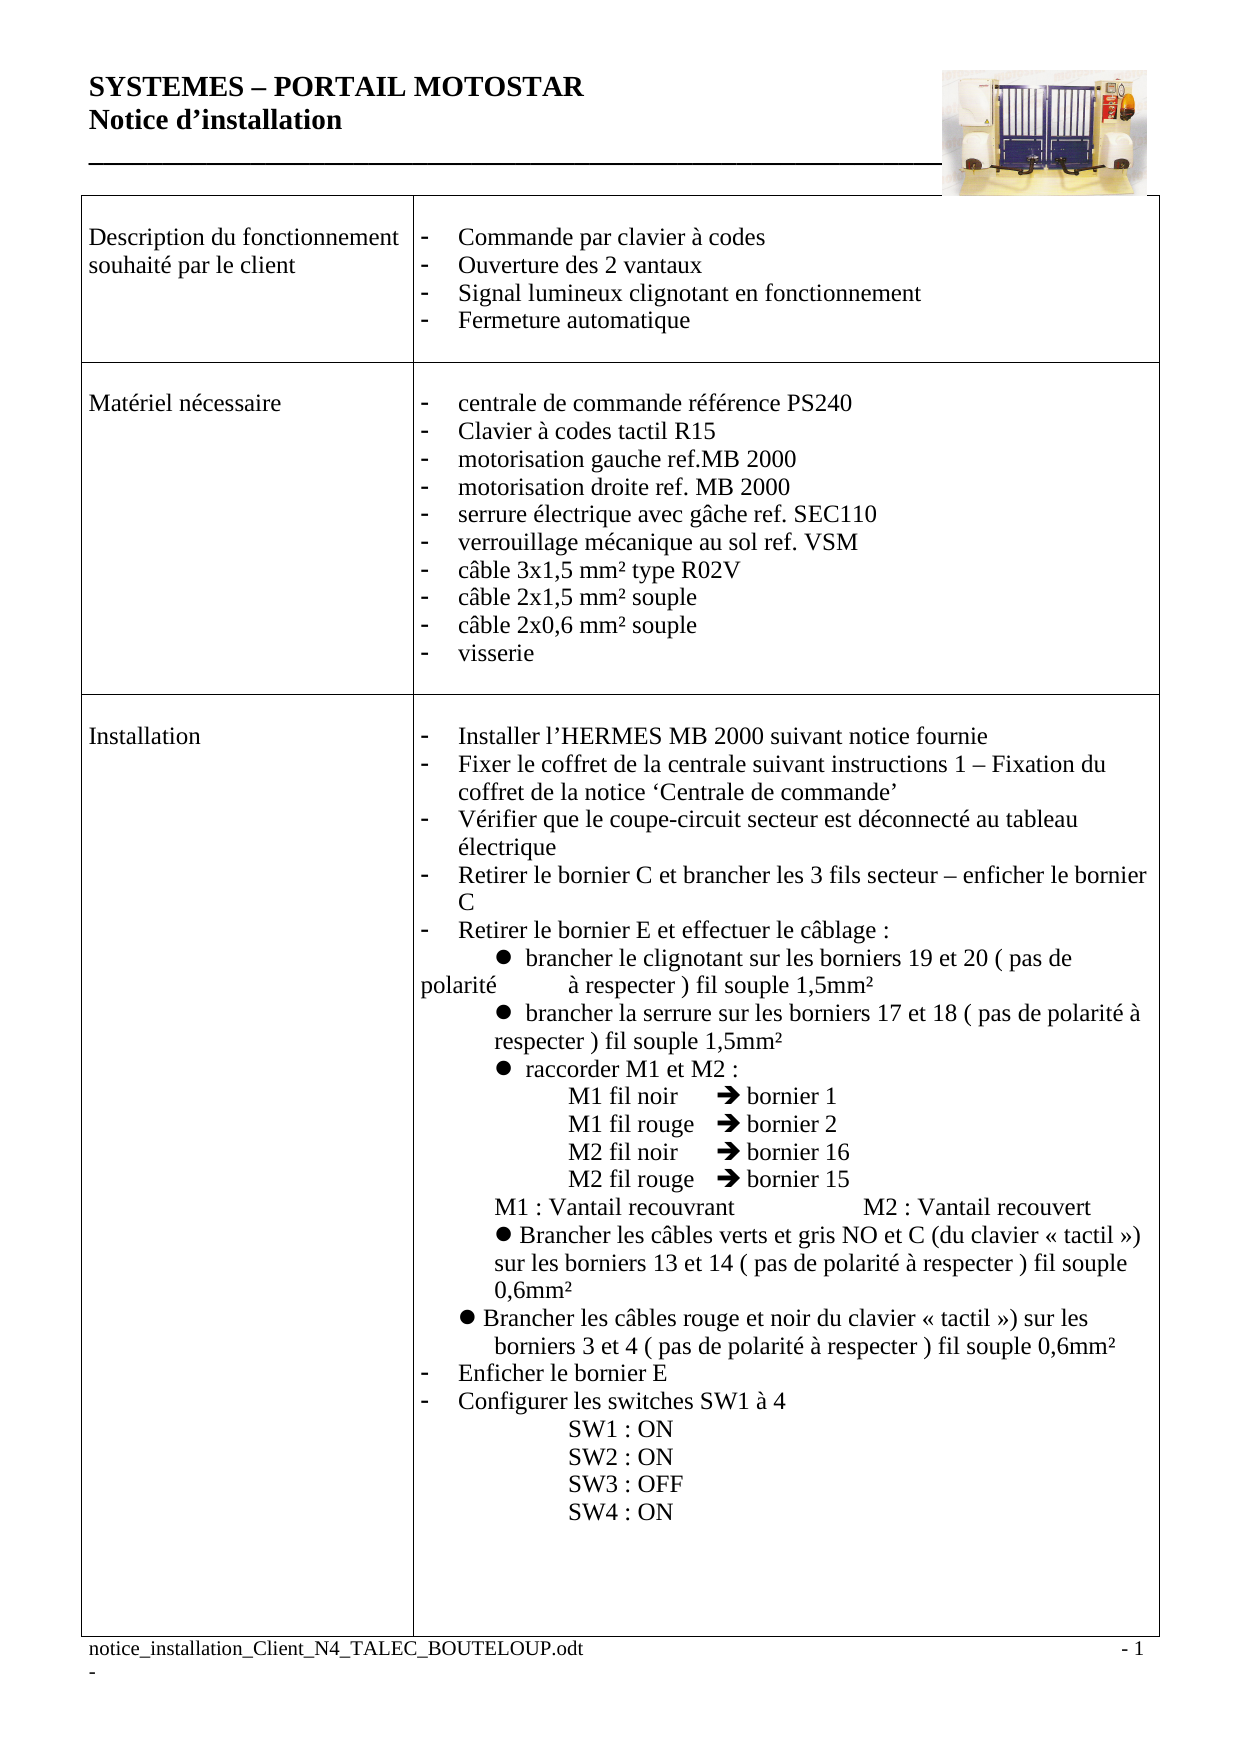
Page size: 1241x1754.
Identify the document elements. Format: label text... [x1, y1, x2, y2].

table_cell centrale de commande référence PS240 Clavier à codes tactil R15 motorisation gauche ref.MB 2000 motorisation droite ref. MB 2000 serrure électrique avec gâche ref. SEC110 verrouillage mécanique au sol ref. VSM câble 3x1,5 mm² type R02V câble 2x1,5 mm² souple câble 2x0,6 mm² souple visserie [414, 363, 1159, 694]
picture [942, 70, 1147, 196]
table_header Description du fonctionnement souhaité par le client [82, 196, 413, 362]
table_cell Matériel nécessaire [82, 363, 413, 694]
table_cell Installation [82, 695, 413, 1636]
table_header Commande par clavier à codes Ouverture des 2 vantaux Signal lumineux clignotant en fonctionnement Fermeture automatique [414, 196, 1159, 362]
table_cell Installer l’HERMES MB 2000 suivant notice fournie Fixer le coffret de la centrale suivant instructions 1 – Fixation du coffret de la notice ‘Centrale de commande’ Vérifier que le coupe-circuit secteur est déconnecté au tableau électrique Retirer le bornier C et brancher les 3 fils secteur – enficher le bornier C Retirer le bornier E et effectuer le câblage :  brancher le clignotant sur les borniers 19 et 20 ( pas de polarité à respecter ) fil souple 1,5mm²  brancher la serrure sur les borniers 17 et 18 ( pas de polarité à respecter ) fil souple 1,5mm²  raccorder M1 et M2 : M1 fil noir  bornier 1 M1 fil rouge  bornier 2 M2 fil noir  bornier 16 M2 fil rouge  bornier 15 M1 : Vantail recouvrant M2 : Vantail recouvert Brancher les câbles verts et gris NO et C (du clavier « tactil ») sur les borniers 13 et 14 ( pas de polarité à respecter ) fil souple 0,6mm² Brancher les câbles rouge et noir du clavier « tactil ») sur les borniers 3 et 4 ( pas de polarité à respecter ) fil souple 0,6mm² Enficher le bornier E Configurer les switches SW1 à 4 SW1 : ON SW2 : ON SW3 : OFF SW4 : ON [414, 695, 1159, 1636]
